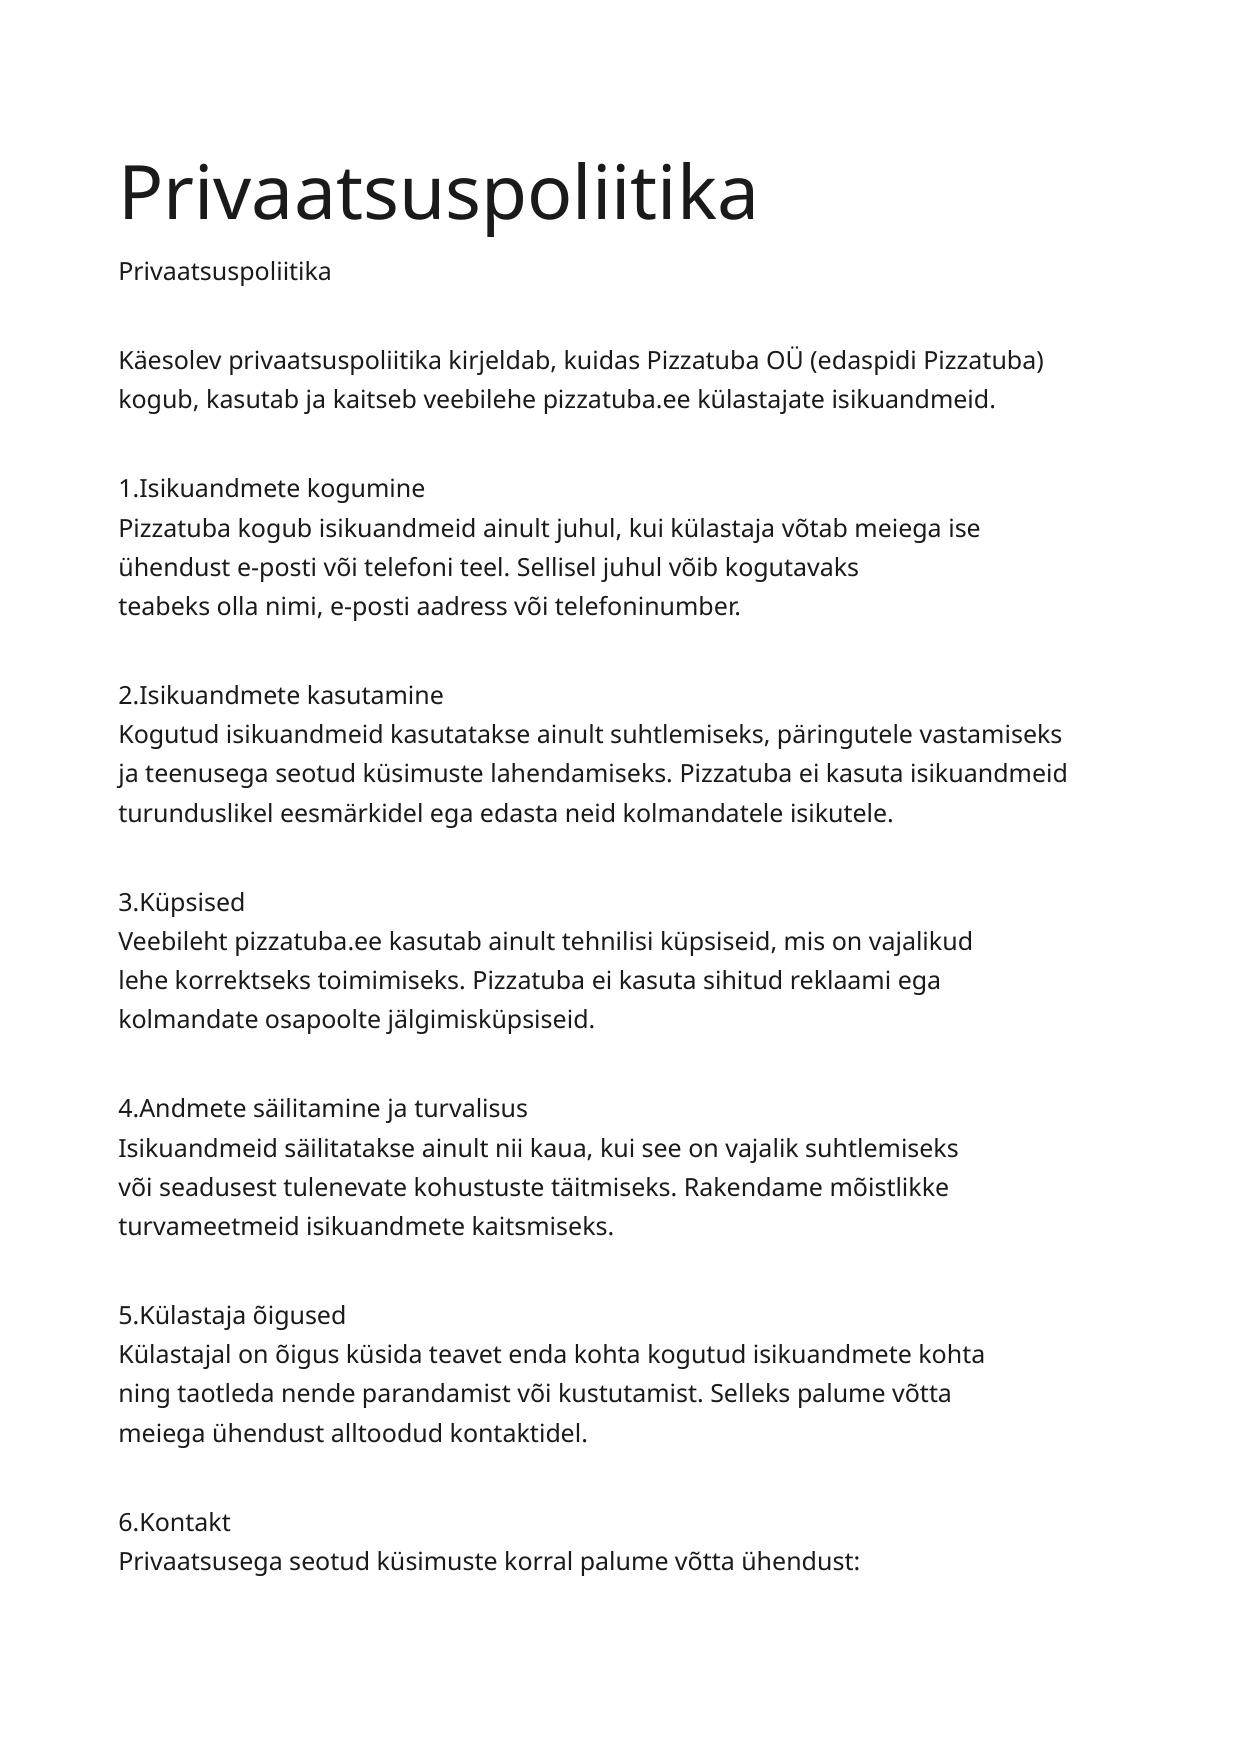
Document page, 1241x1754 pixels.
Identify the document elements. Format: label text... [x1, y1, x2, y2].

text Käesolev privaatsuspoliitika kirjeldab, kuidas Pizzatuba OÜ (edaspidi Pizzatuba) kogub, kasutab ja kaitseb veebilehe pizzatuba.ee külastajate isikuandmeid. [118, 343, 1122, 416]
list Andmete säilitamine ja turvalisus Isikuandmeid säilitatakse ainult nii kaua, kui see on vajalik suhtlemiseks või seadusest tulenevate kohustuste täitmiseks. Rakendame mõistlikke turvameetmeid isikuandmete kaitsmiseks. [118, 1091, 1122, 1243]
list Isikuandmete kogumine Pizzatuba kogub isikuandmeid ainult juhul, kui külastaja võtab meiega ise ühendust e-posti või telefoni teel. Sellisel juhul võib kogutavaks teabeks olla nimi, e-posti aadress või telefoninumber. [118, 471, 1122, 623]
subtitle Privaatsuspoliitika [118, 139, 1122, 241]
text Privaatsuspoliitika [118, 254, 1122, 288]
list Külastaja õigused Külastajal on õigus küsida teavet enda kohta kogutud isikuandmete kohta ning taotleda nende parandamist või kustutamist. Selleks palume võtta meiega ühendust alltoodud kontaktidel. [118, 1298, 1122, 1449]
list Isikuandmete kasutamine Kogutud isikuandmeid kasutatakse ainult suhtlemiseks, päringutele vastamiseks ja teenusega seotud küsimuste lahendamiseks. Pizzatuba ei kasuta isikuandmeid turunduslikel eesmärkidel ega edasta neid kolmandatele isikutele. [118, 678, 1122, 829]
list Kontakt Privaatsusega seotud küsimuste korral palume võtta ühendust: [118, 1504, 1122, 1578]
list Küpsised Veebileht pizzatuba.ee kasutab ainult tehnilisi küpsiseid, mis on vajalikud lehe korrektseks toimimiseks. Pizzatuba ei kasuta sihitud reklaami ega kolmandate osapoolte jälgimisküpsiseid. [118, 884, 1122, 1036]
